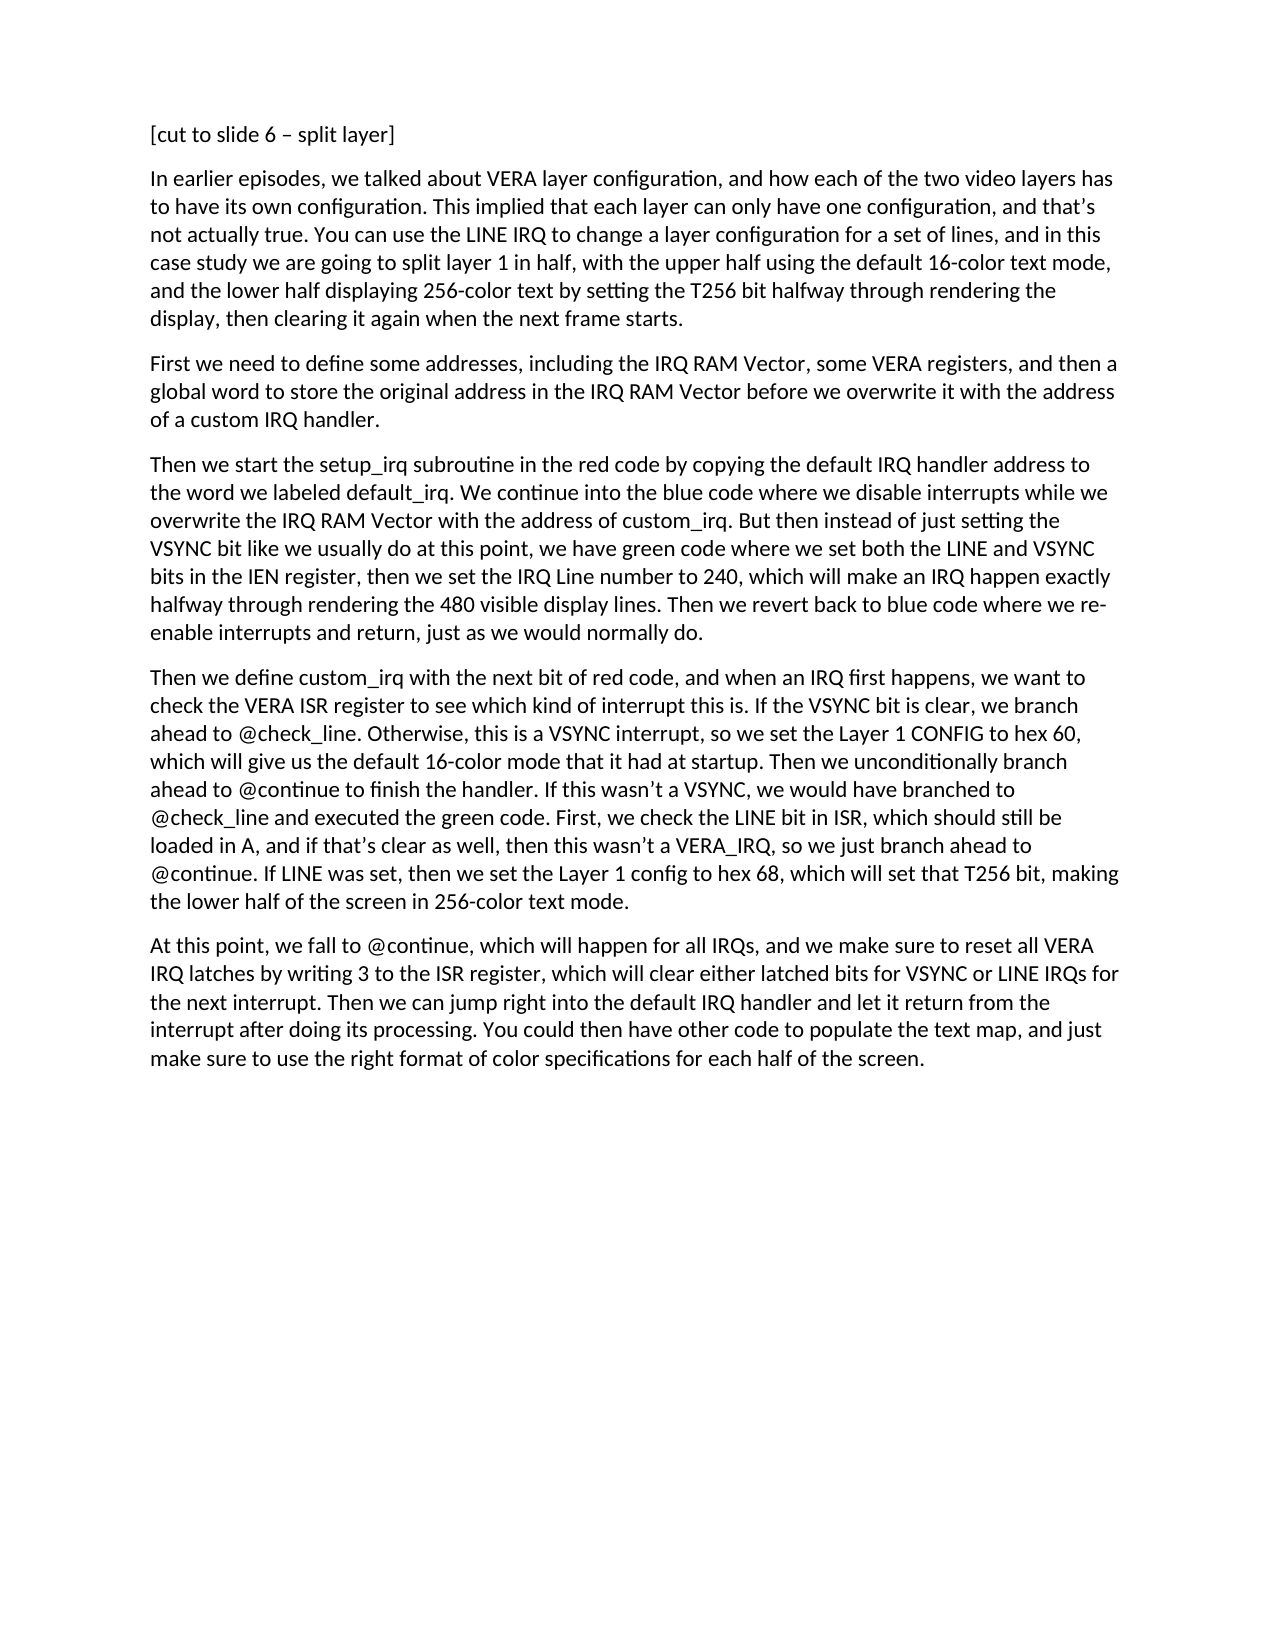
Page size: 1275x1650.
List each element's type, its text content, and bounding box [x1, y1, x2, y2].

text [cut to slide 6 – split layer] [150, 120, 1125, 148]
text First we need to define some addresses, including the IRQ RAM Vector, some VERA registers, and then a global word to store the original address in the IRQ RAM Vector before we overwrite it with the address of a custom IRQ handler. [150, 349, 1125, 433]
text At this point, we fall to @continue, which will happen for all IRQs, and we make sure to reset all VERA IRQ latches by writing 3 to the ISR register, which will clear either latched bits for VSYNC or LINE IRQs for the next interrupt. Then we can jump right into the default IRQ handler and let it return from the interrupt after doing its processing. You could then have other code to populate the text map, and just make sure to use the right format of color specifications for each half of the screen. [150, 932, 1125, 1072]
text In earlier episodes, we talked about VERA layer configuration, and how each of the two video layers has to have its own configuration. This implied that each layer can only have one configuration, and that’s not actually true. You can use the LINE IRQ to change a layer configuration for a set of lines, and in this case study we are going to split layer 1 in half, with the upper half using the default 16-color text mode, and the lower half displaying 256-color text by setting the T256 bit halfway through rendering the display, then clearing it again when the next frame starts. [150, 164, 1125, 332]
text Then we start the setup_irq subroutine in the red code by copying the default IRQ handler address to the word we labeled default_irq. We continue into the blue code where we disable interrupts while we overwrite the IRQ RAM Vector with the address of custom_irq. But then instead of just setting the VSYNC bit like we usually do at this point, we have green code where we set both the LINE and VSYNC bits in the IEN register, then we set the IRQ Line number to 240, which will make an IRQ happen exactly halfway through rendering the 480 visible display lines. Then we revert back to blue code where we re-enable interrupts and return, just as we would normally do. [150, 450, 1125, 646]
text Then we define custom_irq with the next bit of red code, and when an IRQ first happens, we want to check the VERA ISR register to see which kind of interrupt this is. If the VSYNC bit is clear, we branch ahead to @check_line. Otherwise, this is a VSYNC interrupt, so we set the Layer 1 CONFIG to hex 60, which will give us the default 16-color mode that it had at startup. Then we unconditionally branch ahead to @continue to finish the handler. If this wasn’t a VSYNC, we would have branched to @check_line and executed the green code. First, we check the LINE bit in ISR, which should still be loaded in A, and if that’s clear as well, then this wasn’t a VERA_IRQ, so we just branch ahead to @continue. If LINE was set, then we set the Layer 1 config to hex 68, which will set that T256 bit, making the lower half of the screen in 256-color text mode. [150, 663, 1125, 915]
